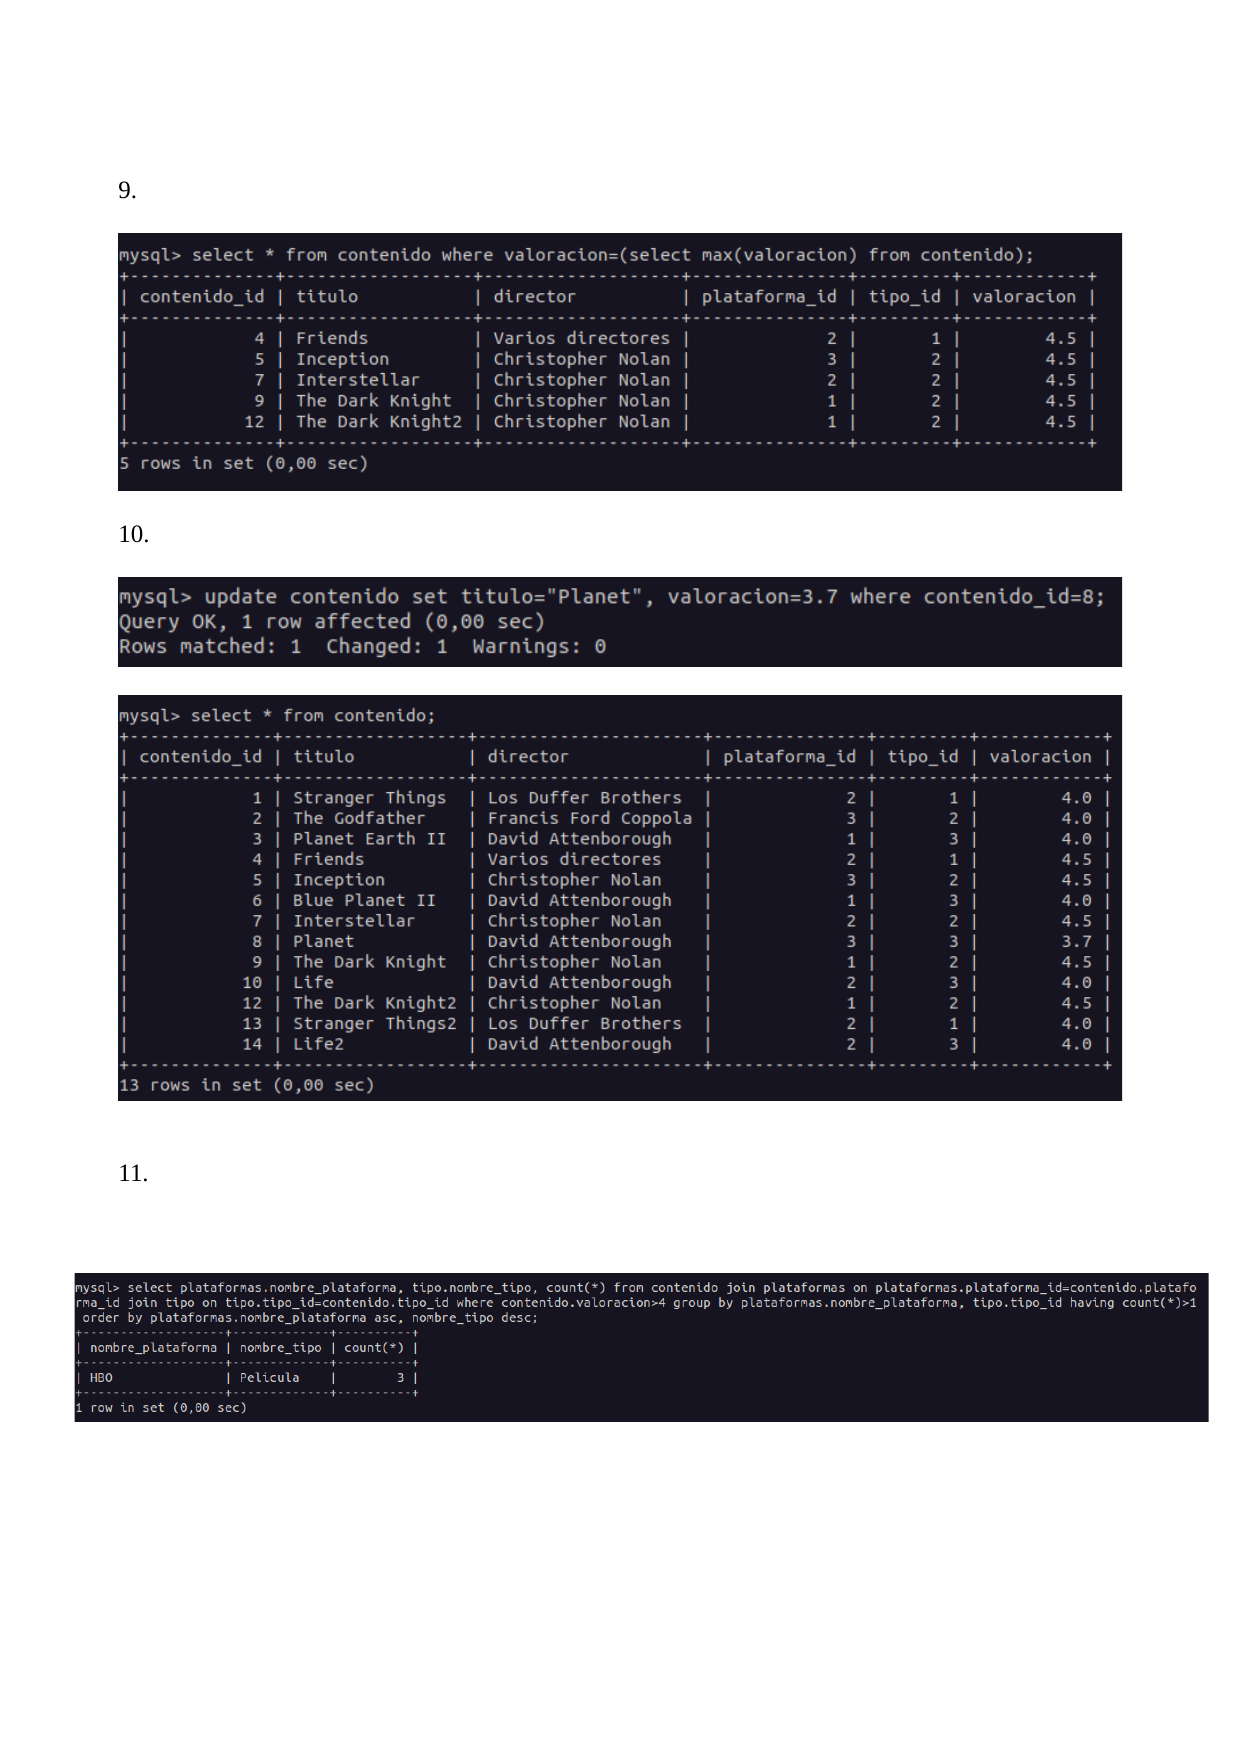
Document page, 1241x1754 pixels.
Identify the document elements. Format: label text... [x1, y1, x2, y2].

text 11. [118, 1158, 1122, 1187]
text 10. [118, 519, 1122, 548]
picture [118, 695, 1123, 1101]
picture [74, 1273, 1209, 1422]
picture [118, 577, 1123, 667]
text 9. [118, 176, 1122, 204]
picture [118, 233, 1123, 491]
